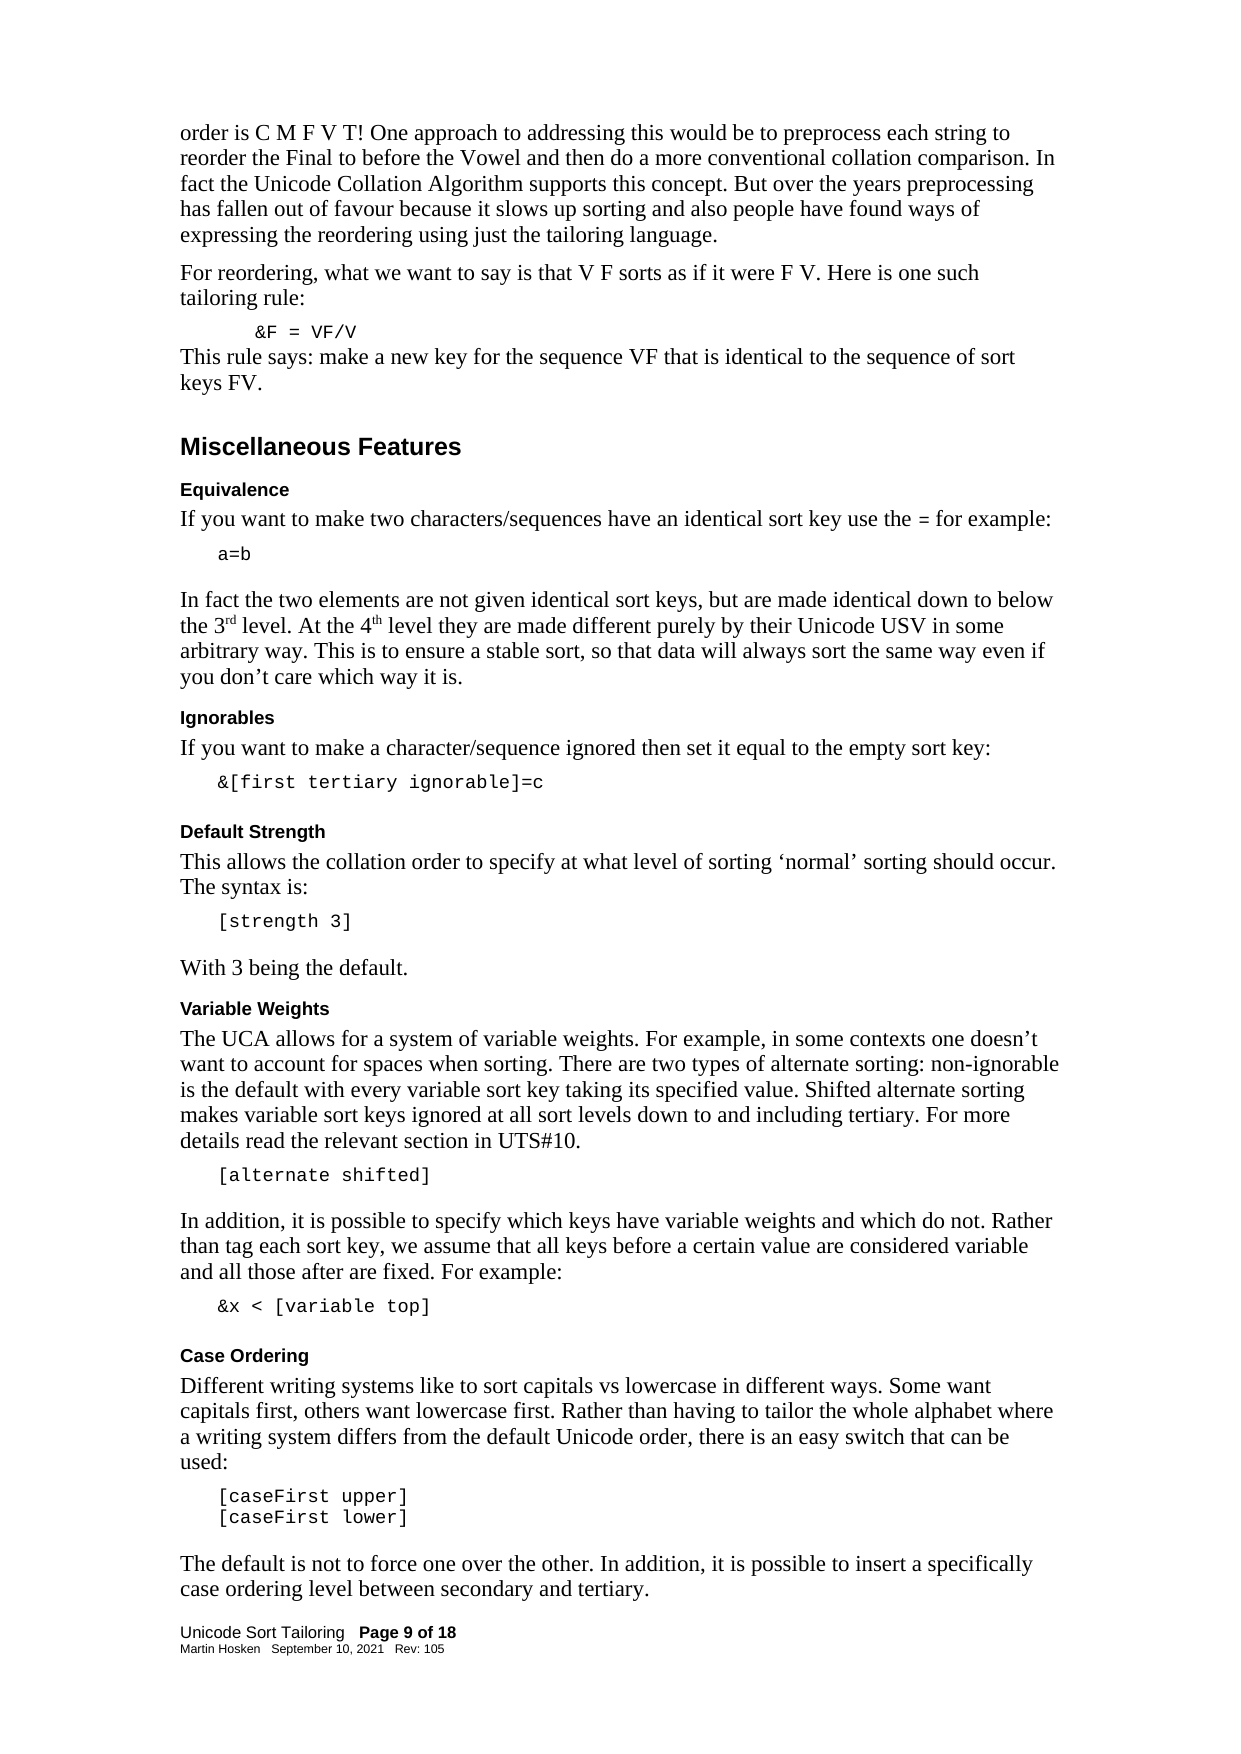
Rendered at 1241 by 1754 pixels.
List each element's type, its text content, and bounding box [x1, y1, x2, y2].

subtitle Ignorables [180, 708, 1061, 729]
text [strength 3] [217, 912, 1061, 933]
text [caseFirst upper] [217, 1487, 1061, 1508]
text &F = VF/V [180, 323, 1061, 344]
text Different writing systems like to sort capitals vs lowercase in different ways. Some want capitals first, others want lowercase first. Rather than having to tailor the whole alphabet where a writing system differs from the default Unicode order, there is an easy switch that can be used: [180, 1373, 1061, 1474]
text &x < [variable top] [217, 1297, 1061, 1318]
text This allows the collation order to specify at what level of sorting ‘normal’ sorting should occur. The syntax is: [180, 849, 1061, 900]
text If you want to make two characters/sequences have an identical sort key use the = for example: [180, 506, 1061, 532]
subtitle Case Ordering [180, 1346, 1061, 1367]
subtitle Equivalence [180, 479, 1061, 500]
text For reordering, what we want to say is that V F sorts as if it were F V. Here is one such tailoring rule: [180, 259, 1061, 310]
text a=b [217, 545, 1061, 566]
text order is C M F V T! One approach to addressing this would be to preprocess each string to reorder the Final to before the Vowel and then do a more conventional collation comparison. In fact the Unicode Collation Algorithm supports this concept. But over the years preprocessing has fallen out of favour because it slows up sorting and also people have found ways of expressing the reordering using just the tailoring language. [180, 120, 1061, 247]
text The UCA allows for a system of variable weights. For example, in some contexts one doesn’t want to account for spaces when sorting. There are two types of alternate sorting: non-ignorable is the default with every variable sort key taking its specified value. Shifted alternate sorting makes variable sort keys ignored at all sort levels down to and including tertiary. For more details read the relevant section in UTS#10. [180, 1026, 1061, 1153]
text In addition, it is possible to specify which keys have variable weights and which do not. Rather than tag each sort key, we assume that all keys before a certain value are considered variable and all those after are fixed. For example: [180, 1208, 1061, 1284]
text In fact the two elements are not given identical sort keys, but are made identical down to below the 3rd level. At the 4th level they are made different purely by their Unicode USV in some arbitrary way. This is to ensure a stable sort, so that data will always sort the same way even if you don’t care which way it is. [180, 587, 1061, 689]
text This rule says: make a new key for the sequence VF that is identical to the sequence of sort keys FV. [180, 344, 1061, 395]
subtitle Default Strength [180, 822, 1061, 843]
text [caseFirst lower] [217, 1508, 1061, 1529]
text If you want to make a character/sequence ignored then set it equal to the empty sort key: [180, 735, 1061, 760]
subtitle Miscellaneous Features [180, 432, 1061, 460]
subtitle Variable Weights [180, 999, 1061, 1020]
text The default is not to force one over the other. In addition, it is possible to insert a specifically case ordering level between secondary and tertiary. [180, 1551, 1061, 1602]
text &[first tertiary ignorable]=c [217, 773, 1061, 794]
text With 3 being the default. [180, 955, 1061, 980]
text [alternate shifted] [217, 1166, 1061, 1187]
